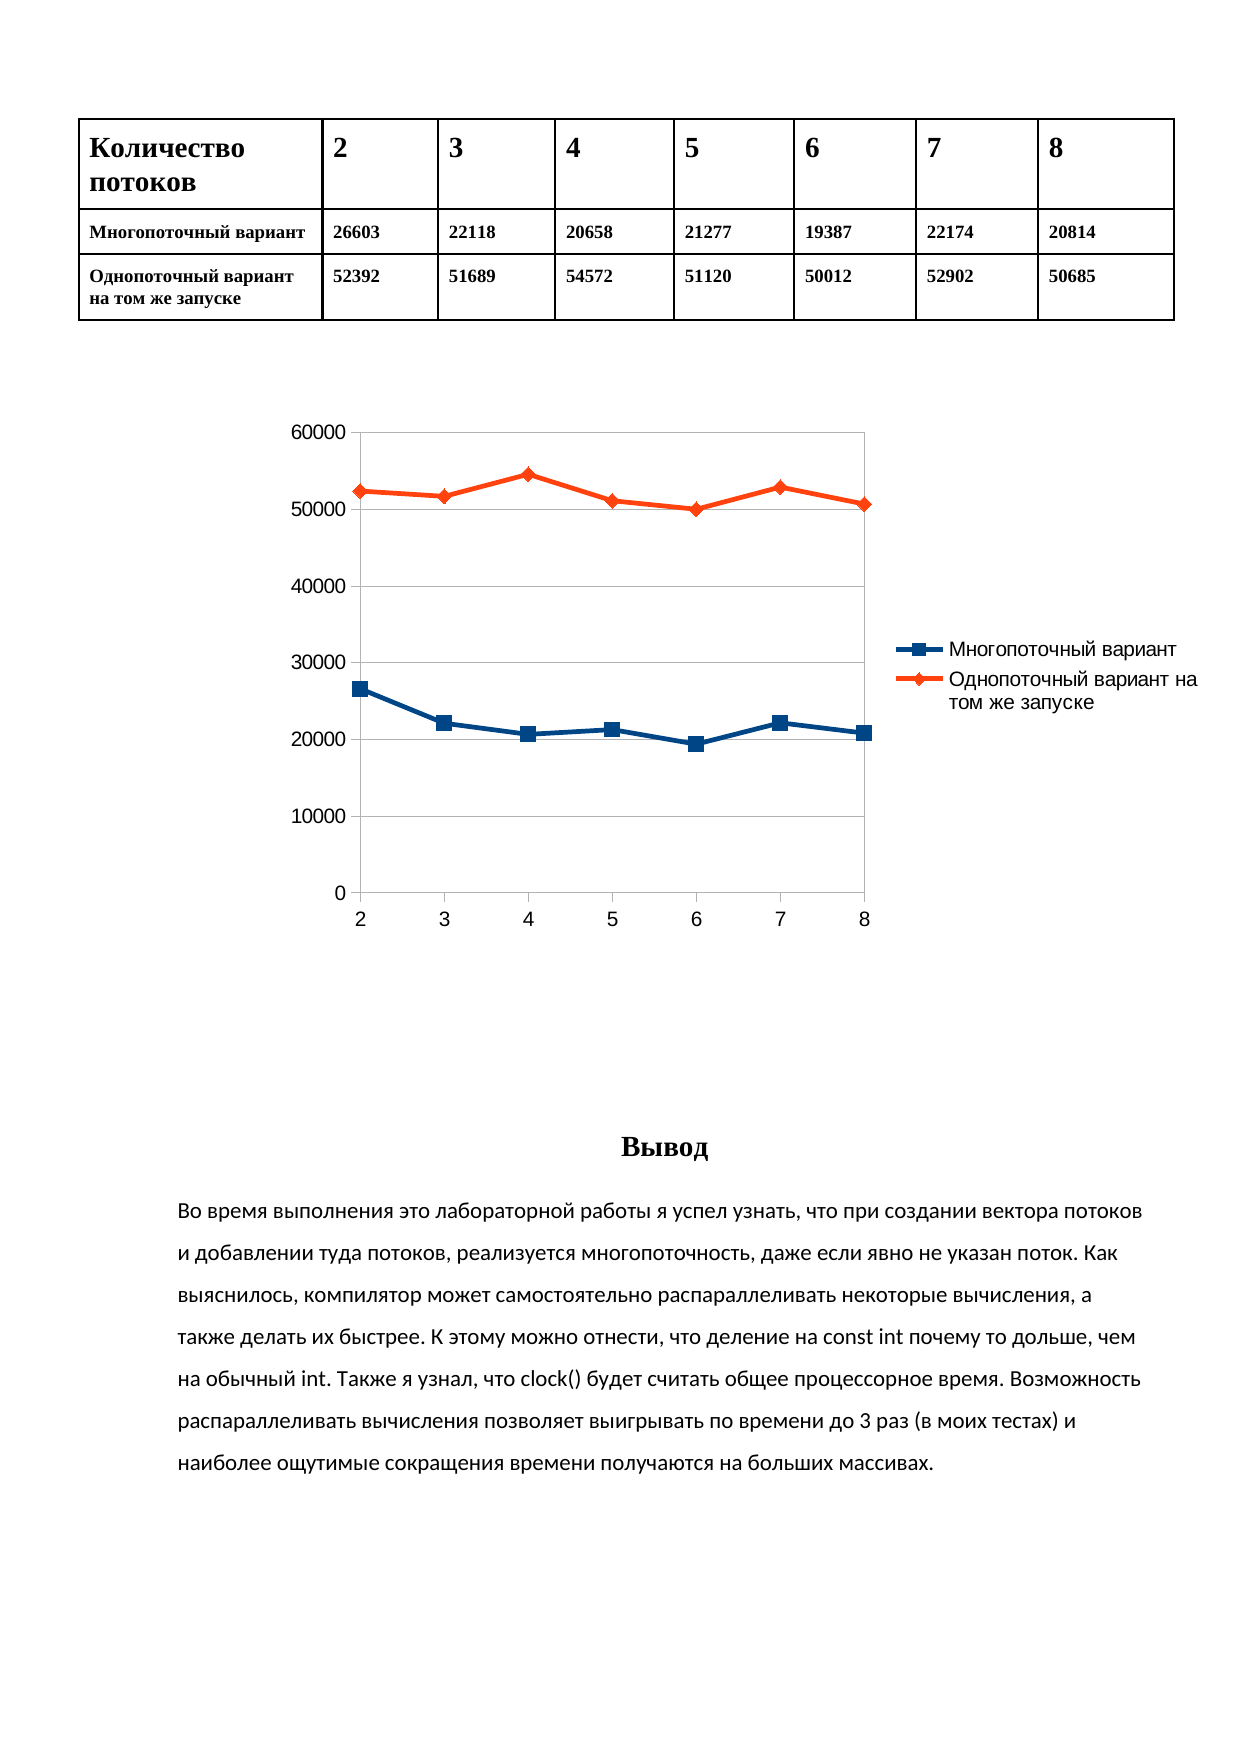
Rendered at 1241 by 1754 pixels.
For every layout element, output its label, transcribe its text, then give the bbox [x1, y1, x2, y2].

table_cell 51689 [439, 255, 554, 319]
table_cell 50685 [1039, 255, 1173, 319]
table_cell 51120 [675, 255, 793, 319]
table_cell 22174 [917, 210, 1037, 253]
table_cell 19387 [795, 210, 915, 253]
table_cell 20814 [1039, 210, 1173, 253]
table_cell 21277 [675, 210, 793, 253]
table_cell 50012 [795, 255, 915, 319]
table_cell 54572 [556, 255, 673, 319]
table_header 5 [675, 120, 793, 208]
table_cell 26603 [324, 210, 437, 253]
table_cell 20658 [556, 210, 673, 253]
table_cell Многопоточный вариант [80, 210, 321, 253]
table_cell Однопоточный вариант на том же запуске [80, 255, 321, 319]
text Вывод [177, 1129, 1152, 1163]
table_header 2 [324, 120, 437, 208]
table_header 3 [439, 120, 554, 208]
table_header 8 [1039, 120, 1173, 208]
table_header Количество потоков [80, 120, 321, 208]
table_header 7 [917, 120, 1037, 208]
table_cell 52902 [917, 255, 1037, 319]
table_cell 22118 [439, 210, 554, 253]
table_header 6 [795, 120, 915, 208]
table_cell 52392 [324, 255, 437, 319]
text Во время выполнения это лабораторной работы я успел узнать, что при создании вектора потоков и добавлении туда потоков, реализуется многопоточность, даже если явно не указан поток. Как выяснилось, компилятор может самостоятельно распараллеливать некоторые вычисления, а также делать их быстрее. К этому можно отнести, что деление на const int почему то дольше, чем на обычный int. Также я узнал, что clock() будет считать общее процессорное время. Возможность распараллеливать вычисления позволяет выигрывать по времени до 3 раз (в моих тестах) и наиболее ощутимые сокращения времени получаются на больших массивах. [177, 1196, 1152, 1476]
table_header 4 [556, 120, 673, 208]
